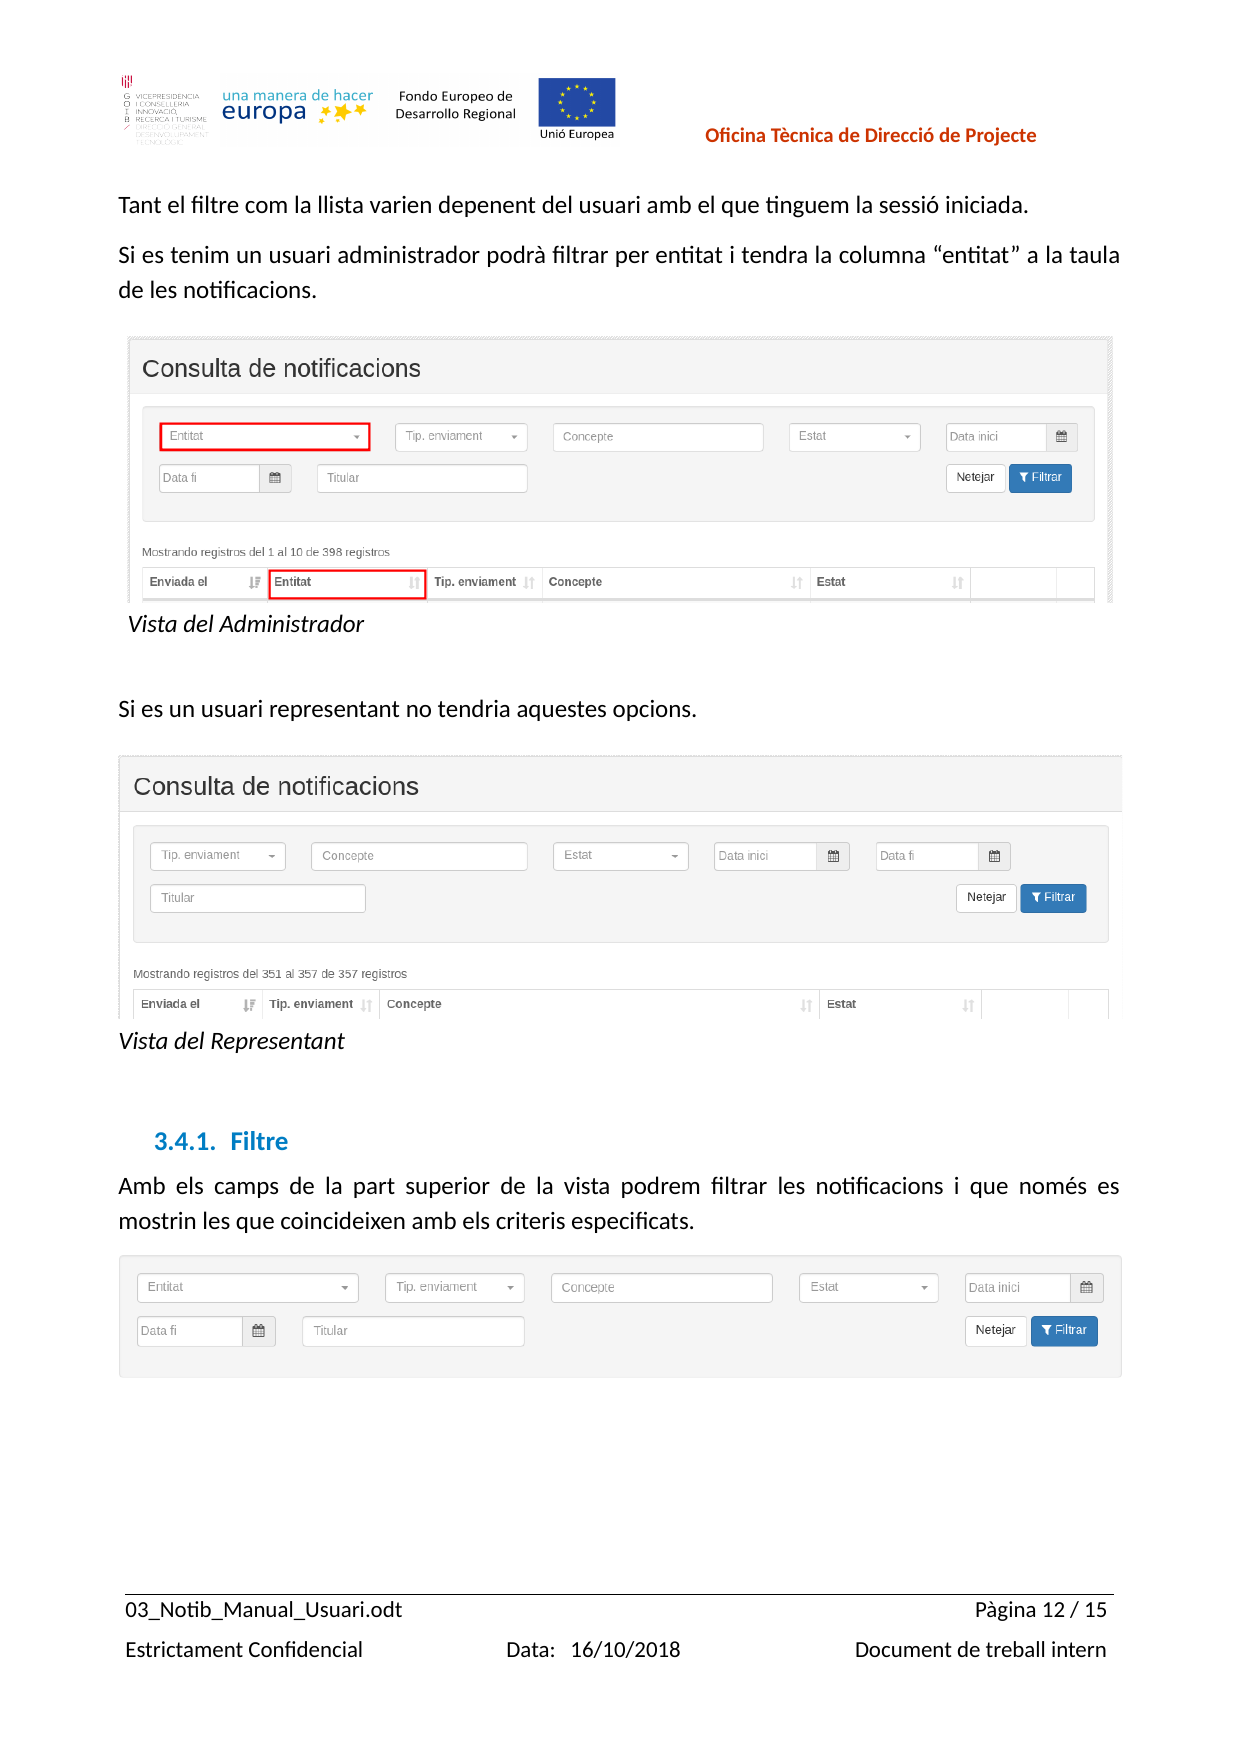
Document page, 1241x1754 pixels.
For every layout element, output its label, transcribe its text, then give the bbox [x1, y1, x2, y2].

subtitle Filtre [153, 1124, 1122, 1157]
picture [118, 1254, 1123, 1378]
text Tant el filtre com la llista varien depenent del usuari amb el que tinguem la sessió iniciada. [118, 189, 1122, 220]
picture [219, 73, 621, 147]
text Amb els camps de la part superior de la vista podrem filtrar les notificacions i que només es mostrin les que coincideixen amb els criteris especificats. [118, 1170, 1122, 1235]
picture [118, 73, 213, 147]
text Vista del Representant [118, 1019, 1122, 1056]
text Vista del Administrador [127, 603, 1113, 639]
picture [127, 336, 1113, 603]
text Si es un usuari representant no tendria aquestes opcions. [118, 693, 1122, 723]
picture [118, 755, 1123, 1019]
text Si es tenim un usuari administrador podrà filtrar per entitat i tendra la columna “entitat” a la taula de les notificacions. [118, 239, 1122, 304]
